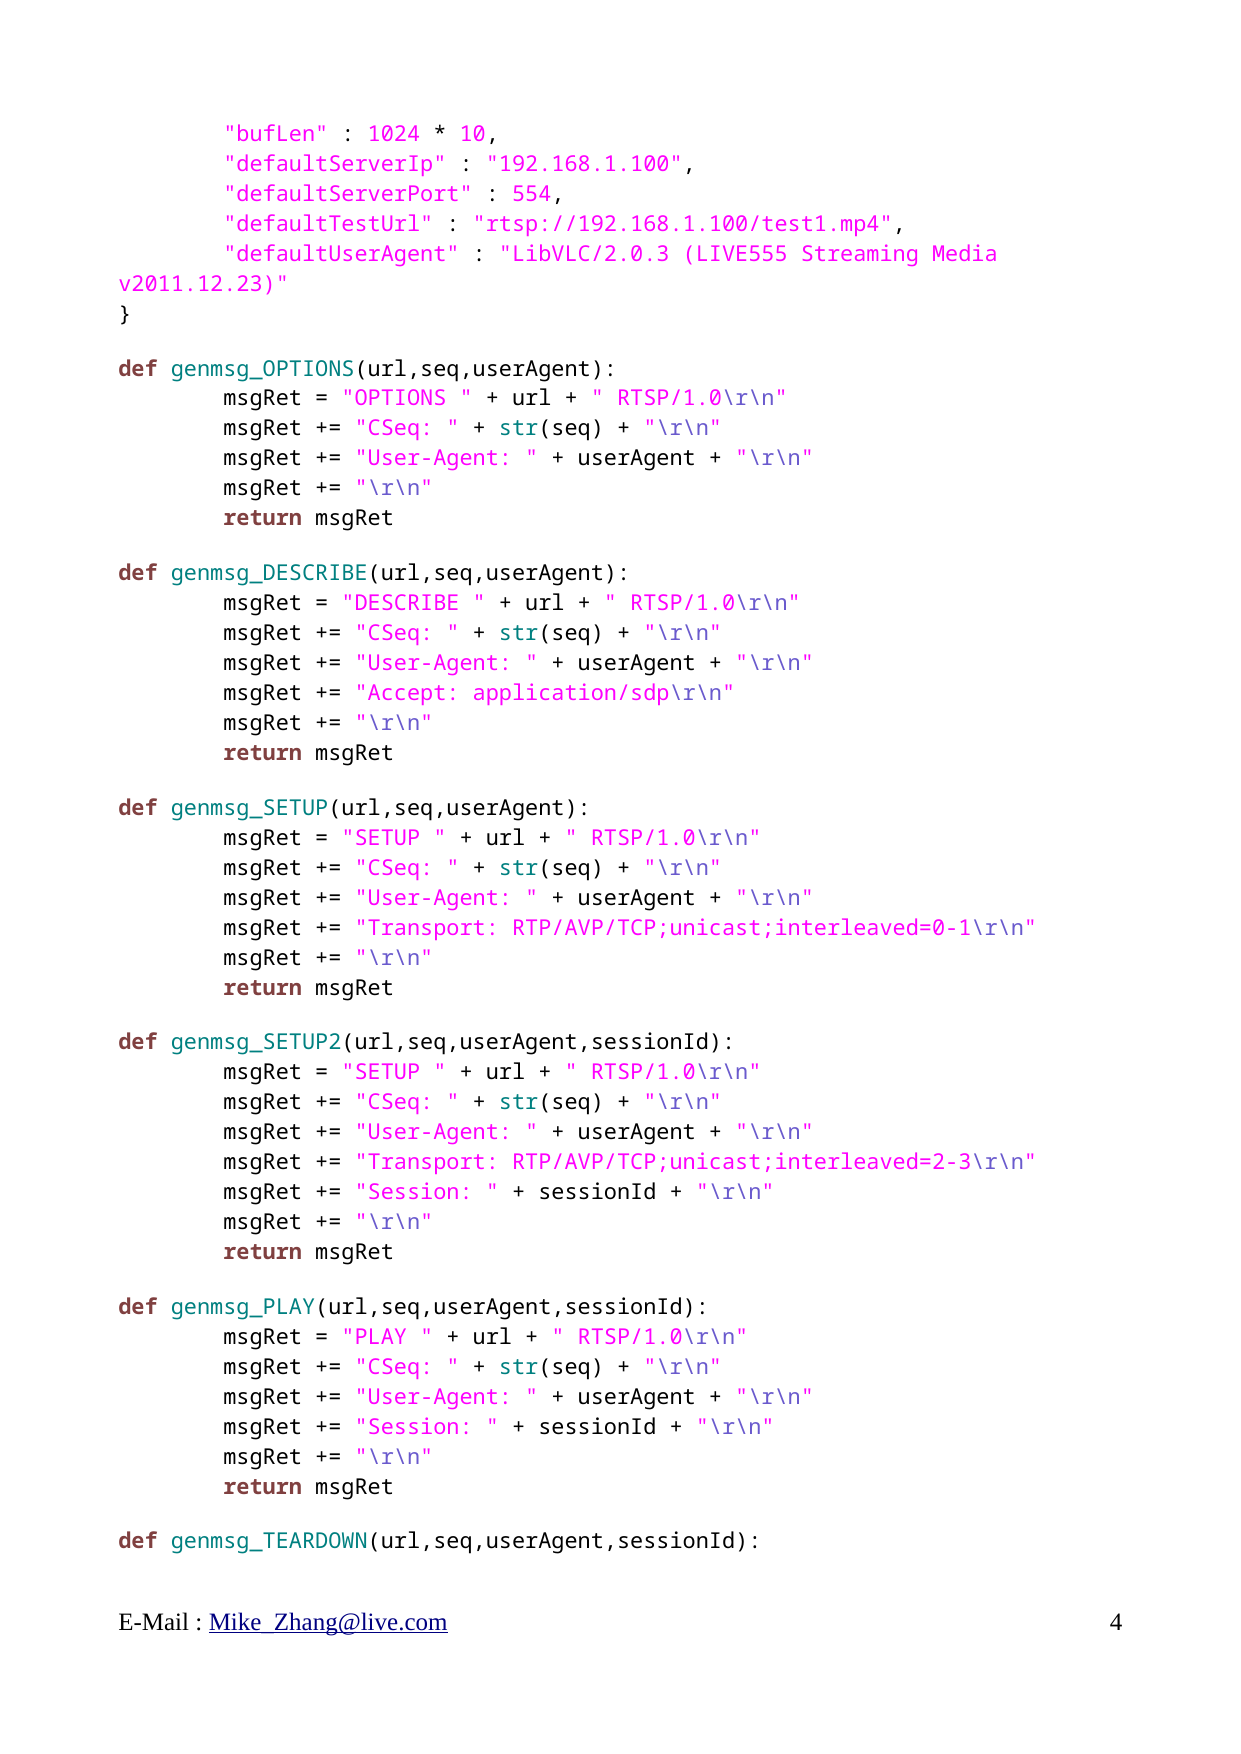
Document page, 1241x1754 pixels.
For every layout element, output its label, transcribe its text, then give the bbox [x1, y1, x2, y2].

text return msgRet [118, 1236, 1122, 1266]
text msgRet = "DESCRIBE " + url + " RTSP/1.0\r\n" [118, 587, 1122, 617]
text msgRet += "\r\n" [118, 707, 1122, 737]
text return msgRet [118, 502, 1122, 532]
text msgRet += "\r\n" [118, 1441, 1122, 1471]
text return msgRet [118, 737, 1122, 767]
text def genmsg_SETUP(url,seq,userAgent): [118, 792, 1122, 821]
text msgRet += "Accept: application/sdp\r\n" [118, 677, 1122, 707]
text return msgRet [118, 971, 1122, 1001]
text msgRet += "\r\n" [118, 1206, 1122, 1236]
text } [118, 298, 1122, 328]
text msgRet += "Session: " + sessionId + "\r\n" [118, 1411, 1122, 1441]
text msgRet += "CSeq: " + str(seq) + "\r\n" [118, 1086, 1122, 1116]
text def genmsg_OPTIONS(url,seq,userAgent): [118, 352, 1122, 382]
text msgRet += "User-Agent: " + userAgent + "\r\n" [118, 881, 1122, 911]
text msgRet = "SETUP " + url + " RTSP/1.0\r\n" [118, 1056, 1122, 1086]
text def genmsg_PLAY(url,seq,userAgent,sessionId): [118, 1291, 1122, 1321]
text msgRet += "\r\n" [118, 941, 1122, 971]
text msgRet += "Transport: RTP/AVP/TCP;unicast;interleaved=2-3\r\n" [118, 1146, 1122, 1176]
text msgRet = "SETUP " + url + " RTSP/1.0\r\n" [118, 821, 1122, 851]
text msgRet += "User-Agent: " + userAgent + "\r\n" [118, 442, 1122, 472]
text "defaultServerPort" : 554, [118, 178, 1122, 208]
text msgRet += "CSeq: " + str(seq) + "\r\n" [118, 851, 1122, 881]
text msgRet += "CSeq: " + str(seq) + "\r\n" [118, 412, 1122, 442]
text msgRet += "Session: " + sessionId + "\r\n" [118, 1176, 1122, 1206]
text msgRet += "CSeq: " + str(seq) + "\r\n" [118, 617, 1122, 647]
text return msgRet [118, 1471, 1122, 1501]
text def genmsg_DESCRIBE(url,seq,userAgent): [118, 557, 1122, 587]
text "defaultTestUrl" : "rtsp://192.168.1.100/test1.mp4", [118, 208, 1122, 238]
text msgRet += "User-Agent: " + userAgent + "\r\n" [118, 1116, 1122, 1146]
text msgRet = "PLAY " + url + " RTSP/1.0\r\n" [118, 1321, 1122, 1351]
text "bufLen" : 1024 * 10, [118, 118, 1122, 148]
text "defaultUserAgent" : "LibVLC/2.0.3 (LIVE555 Streaming Media v2011.12.23)" [118, 238, 1122, 298]
text msgRet += "\r\n" [118, 472, 1122, 502]
text msgRet += "Transport: RTP/AVP/TCP;unicast;interleaved=0-1\r\n" [118, 911, 1122, 941]
text msgRet += "User-Agent: " + userAgent + "\r\n" [118, 647, 1122, 677]
text msgRet += "User-Agent: " + userAgent + "\r\n" [118, 1381, 1122, 1411]
text "defaultServerIp" : "192.168.1.100", [118, 148, 1122, 178]
text def genmsg_SETUP2(url,seq,userAgent,sessionId): [118, 1026, 1122, 1056]
text msgRet = "OPTIONS " + url + " RTSP/1.0\r\n" [118, 382, 1122, 412]
text def genmsg_TEARDOWN(url,seq,userAgent,sessionId): [118, 1525, 1122, 1555]
text msgRet += "CSeq: " + str(seq) + "\r\n" [118, 1351, 1122, 1381]
